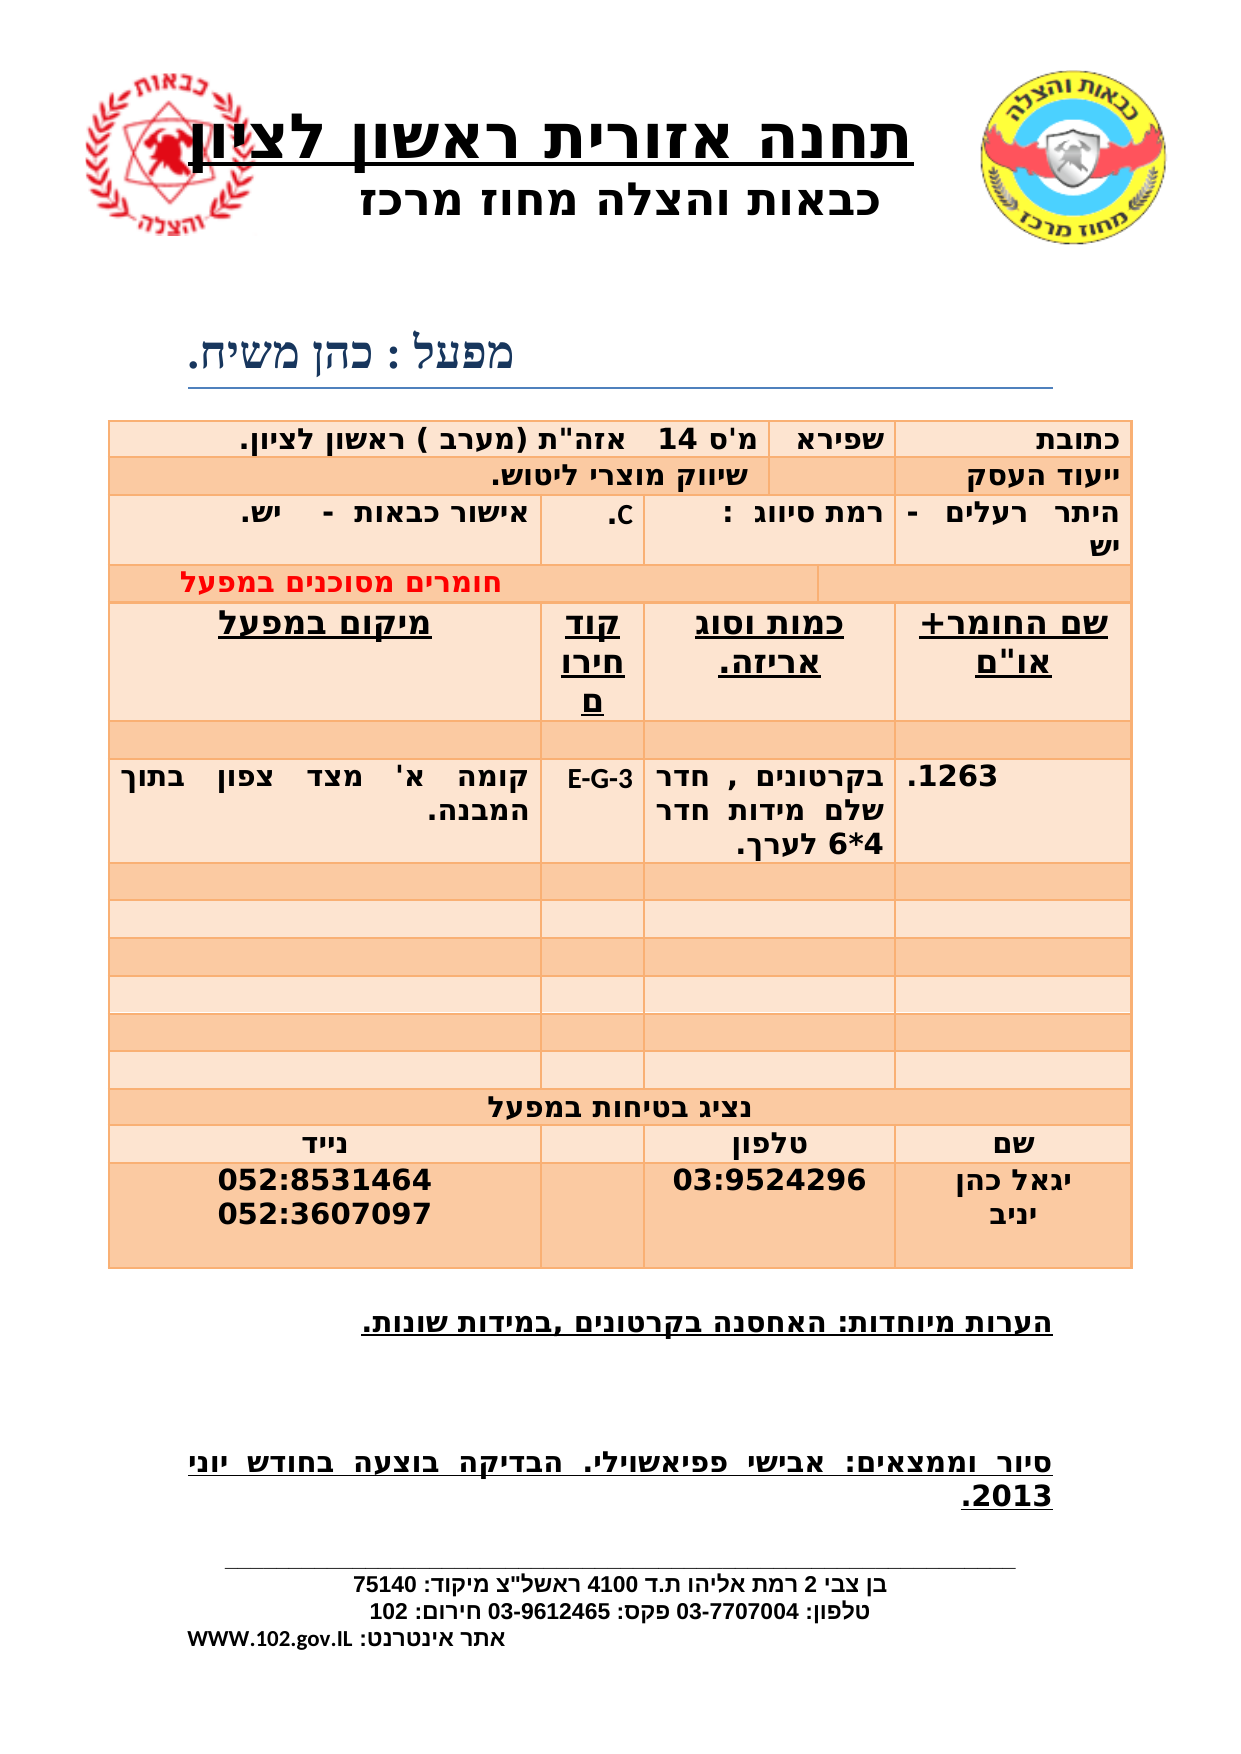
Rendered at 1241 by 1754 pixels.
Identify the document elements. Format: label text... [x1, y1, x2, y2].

table_cell [110, 939, 540, 975]
table_cell [542, 1015, 643, 1050]
table_cell [645, 1052, 894, 1088]
table_cell שם [896, 1126, 1130, 1162]
table_cell [542, 977, 643, 1012]
table_cell [542, 1164, 643, 1267]
table_cell שם החומר+ או"ם [896, 604, 1130, 720]
table_cell [770, 458, 894, 494]
table_cell [110, 1052, 540, 1088]
table_cell [896, 864, 1130, 899]
table_cell יגאל כהן יניב [896, 1164, 1130, 1267]
table_cell [645, 939, 894, 975]
table_cell ייעוד העסק [896, 458, 1130, 494]
table_cell [110, 722, 540, 758]
table_cell נייד [110, 1126, 540, 1162]
table_cell בקרטונים , חדר שלם מידות חדר 4*6 לערך. [645, 760, 894, 862]
table_cell נציג בטיחות במפעל [110, 1090, 1130, 1124]
table_cell טלפון [645, 1126, 894, 1162]
table_cell שיווק מוצרי ליטוש. [110, 458, 768, 494]
table_cell היתר רעלים - יש [896, 496, 1130, 564]
table_cell [645, 977, 894, 1012]
text מפעל : כהן משיח. [187, 326, 1053, 389]
table_cell חומרים מסוכנים במפעל [110, 566, 817, 601]
table_cell [110, 864, 540, 899]
table_cell [645, 901, 894, 937]
table_cell קומה א' מצד צפון בתוך המבנה. [110, 760, 540, 862]
table_cell [896, 939, 1130, 975]
table_cell קוד חירום [542, 604, 643, 720]
table_header כתובת [896, 422, 1130, 456]
table_cell E-G-3 [542, 760, 643, 862]
table_cell [542, 1052, 643, 1088]
table_cell [542, 939, 643, 975]
text סיור וממצאים: אבישי פפיאשוילי. הבדיקה בוצעה בחודש יוני 2013. [187, 1446, 1053, 1514]
table_cell [896, 722, 1130, 758]
table_cell מיקום במפעל [110, 604, 540, 720]
text הערות מיוחדות: האחסנה בקרטונים ,במידות שונות. [187, 1305, 1053, 1339]
table_cell [896, 1052, 1130, 1088]
table_cell [896, 901, 1130, 937]
table_cell [542, 864, 643, 899]
table_cell [110, 901, 540, 937]
table_cell 1263. [896, 760, 1130, 862]
table_cell רמת סיווג : [645, 496, 894, 564]
table_header מ'ס 14 אזה"ת (מערב ) ראשון לציון. [110, 422, 768, 456]
table_cell C. [542, 496, 643, 564]
table_cell [110, 1015, 540, 1050]
table_cell 03:9524296 [645, 1164, 894, 1267]
table_cell 052:8531464 052:3607097 [110, 1164, 540, 1267]
table_cell [542, 722, 643, 758]
table_cell [542, 901, 643, 937]
table_cell [542, 1126, 643, 1162]
table_cell [645, 1015, 894, 1050]
table_cell [819, 566, 1130, 601]
table_cell [645, 722, 894, 758]
table_cell אישור כבאות - יש. [110, 496, 540, 564]
table_cell [896, 1015, 1130, 1050]
table_header שפירא [770, 422, 894, 456]
table_cell כמות וסוג אריזה. [645, 604, 894, 720]
table_cell [645, 864, 894, 899]
table_cell [110, 977, 540, 1012]
table_cell [896, 977, 1130, 1012]
